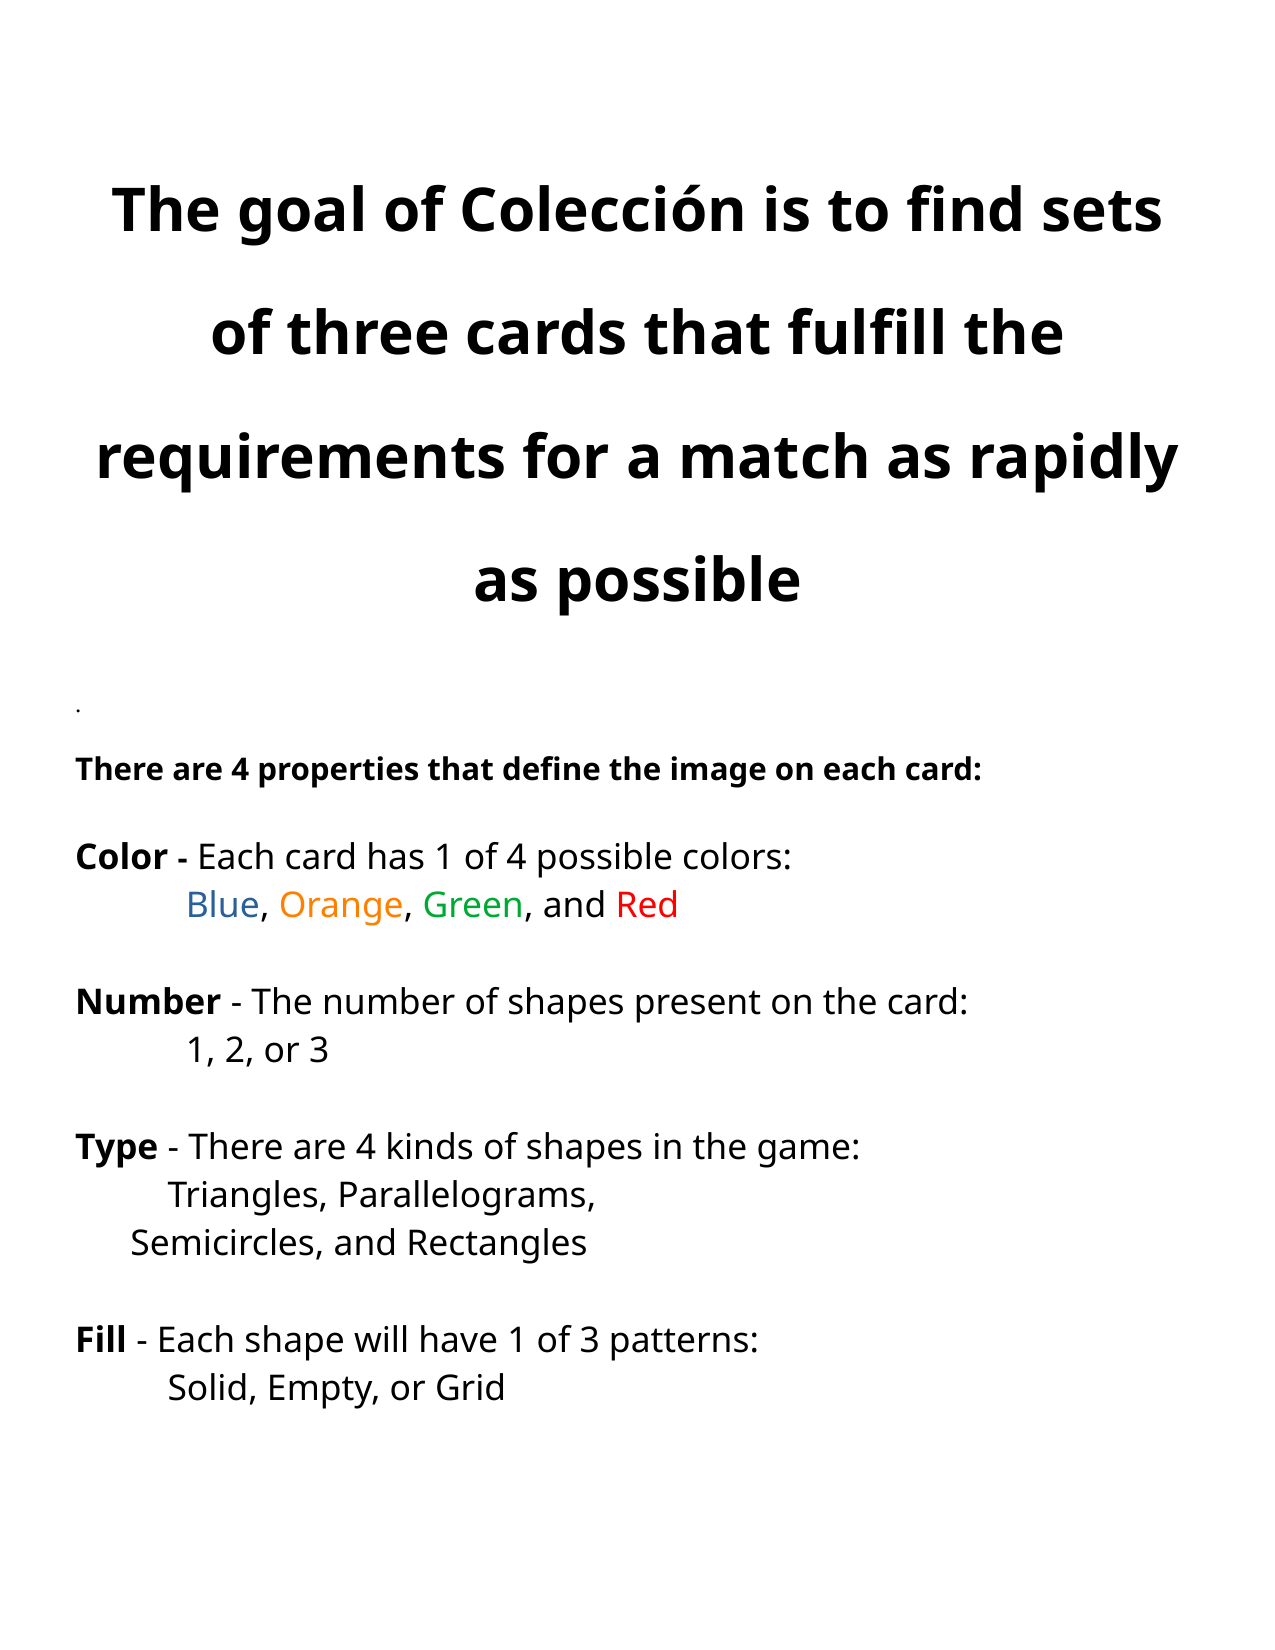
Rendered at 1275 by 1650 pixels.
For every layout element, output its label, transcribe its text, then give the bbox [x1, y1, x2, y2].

text Color - Each card has 1 of 4 possible colors: [75, 832, 1200, 880]
text Number - The number of shapes present on the card: [75, 976, 1200, 1025]
text Solid, Empty, or Grid [75, 1362, 1200, 1411]
text Semicircles, and Rectangles [75, 1218, 1200, 1266]
text 1, 2, or 3 [75, 1025, 1200, 1073]
text Type - There are 4 kinds of shapes in the game: [75, 1121, 1200, 1169]
text Fill - Each shape will have 1 of 3 patterns: [75, 1314, 1200, 1362]
text The goal of Colección is to find sets of three cards that fulfill the requirements for a match as rapidly as possible [75, 167, 1200, 619]
text Triangles, Parallelograms, [75, 1169, 1200, 1218]
text . [75, 689, 1200, 718]
text Blue, Orange, Green, and Red [75, 880, 1200, 928]
text There are 4 properties that define the image on each card: [75, 747, 1200, 789]
